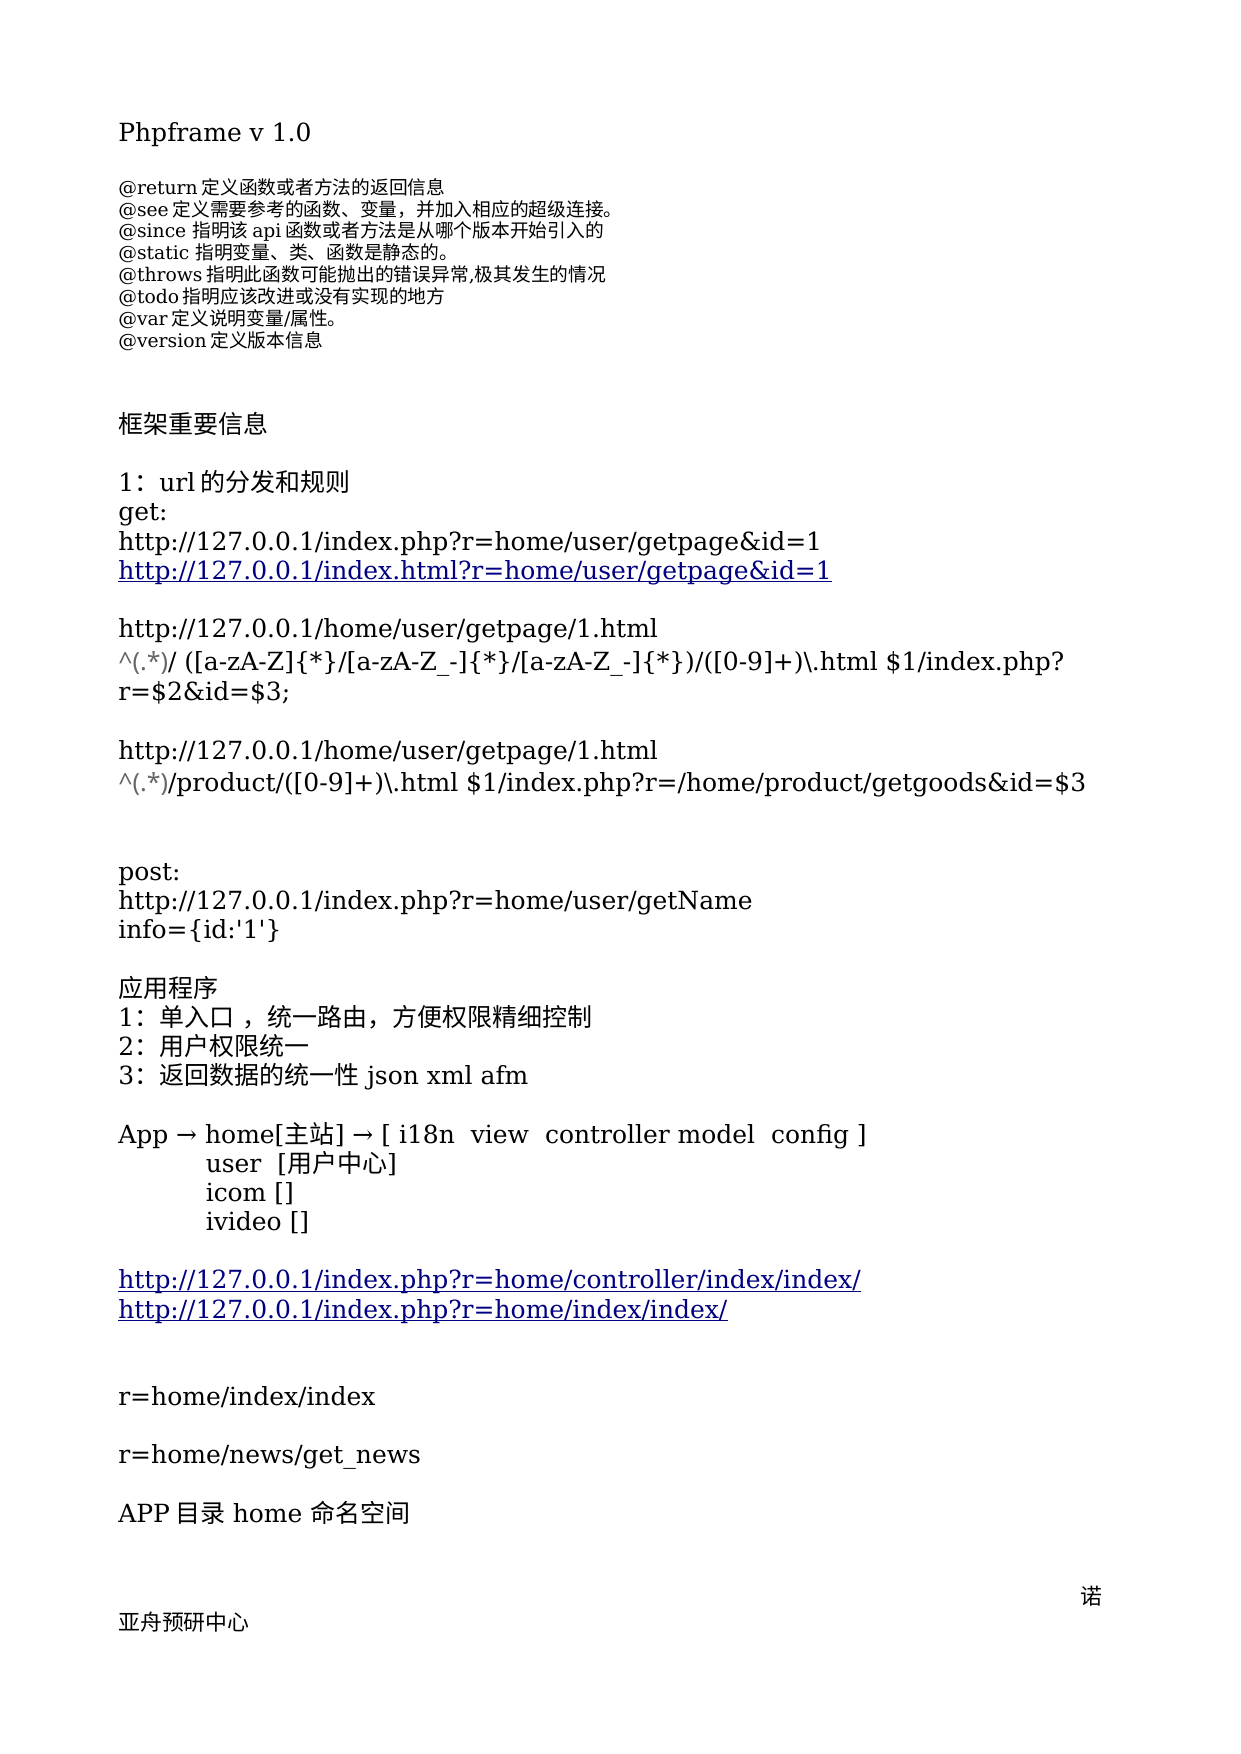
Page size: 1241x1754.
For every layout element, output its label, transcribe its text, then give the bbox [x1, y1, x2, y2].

text info={id:'1'} [118, 916, 1122, 945]
text ^(.*)/product/([0-9]+)\.html $1/index.php?r=/home/product/getgoods&id=$3 [118, 765, 1122, 799]
text ^(.*)/ ([a-zA-Z]{*}/[a-zA-Z_-]{*}/[a-zA-Z_-]{*})/([0-9]+)\.html $1/index.php?r=$2&id=$3; [118, 643, 1122, 707]
text 2：用户权限统一 [118, 1032, 1122, 1062]
text post: [118, 857, 1122, 887]
text @return定义函数或者方法的返回信息 @see定义需要参考的函数、变量，并加入相应的超级连接。 @since 指明该api函数或者方法是从哪个版本开始引入的 @static 指明变量、类、函数是静态的。 @throws指明此函数可能抛出的错误异常,极其发生的情况 @todo指明应该改进或没有实现的地方 @var定义说明变量/属性。 @version定义版本信息 [118, 177, 1122, 352]
text APP目录 home 命名空间 [118, 1499, 1122, 1528]
text http://127.0.0.1/index.php?r=home/controller/index/index/ [118, 1266, 1122, 1295]
text http://127.0.0.1/index.html?r=home/user/getpage&id=1 [118, 556, 1122, 585]
text http://127.0.0.1/home/user/getpage/1.html [118, 614, 1122, 643]
text user [用户中心] [118, 1149, 1122, 1178]
text ivideo [] [118, 1207, 1122, 1237]
text r=home/news/get_news [118, 1441, 1122, 1470]
text http://127.0.0.1/index.php?r=home/index/index/ [118, 1295, 1122, 1324]
text r=home/index/index [118, 1382, 1122, 1412]
text icom [] [118, 1178, 1122, 1207]
text http://127.0.0.1/index.php?r=home/user/getpage&id=1 [118, 527, 1122, 556]
text 应用程序 [118, 974, 1122, 1003]
text 1：单入口 ，统一路由，方便权限精细控制 [118, 1003, 1122, 1032]
text 3：返回数据的统一性 json xml afm [118, 1062, 1122, 1091]
text App → home[主站] → [ i18n view controller model config ] [118, 1120, 1122, 1149]
text http://127.0.0.1/home/user/getpage/1.html [118, 736, 1122, 765]
text get: [118, 498, 1122, 527]
text http://127.0.0.1/index.php?r=home/user/getName [118, 887, 1122, 916]
text 1：url的分发和规则 [118, 468, 1122, 498]
text 框架重要信息 [118, 410, 1122, 439]
